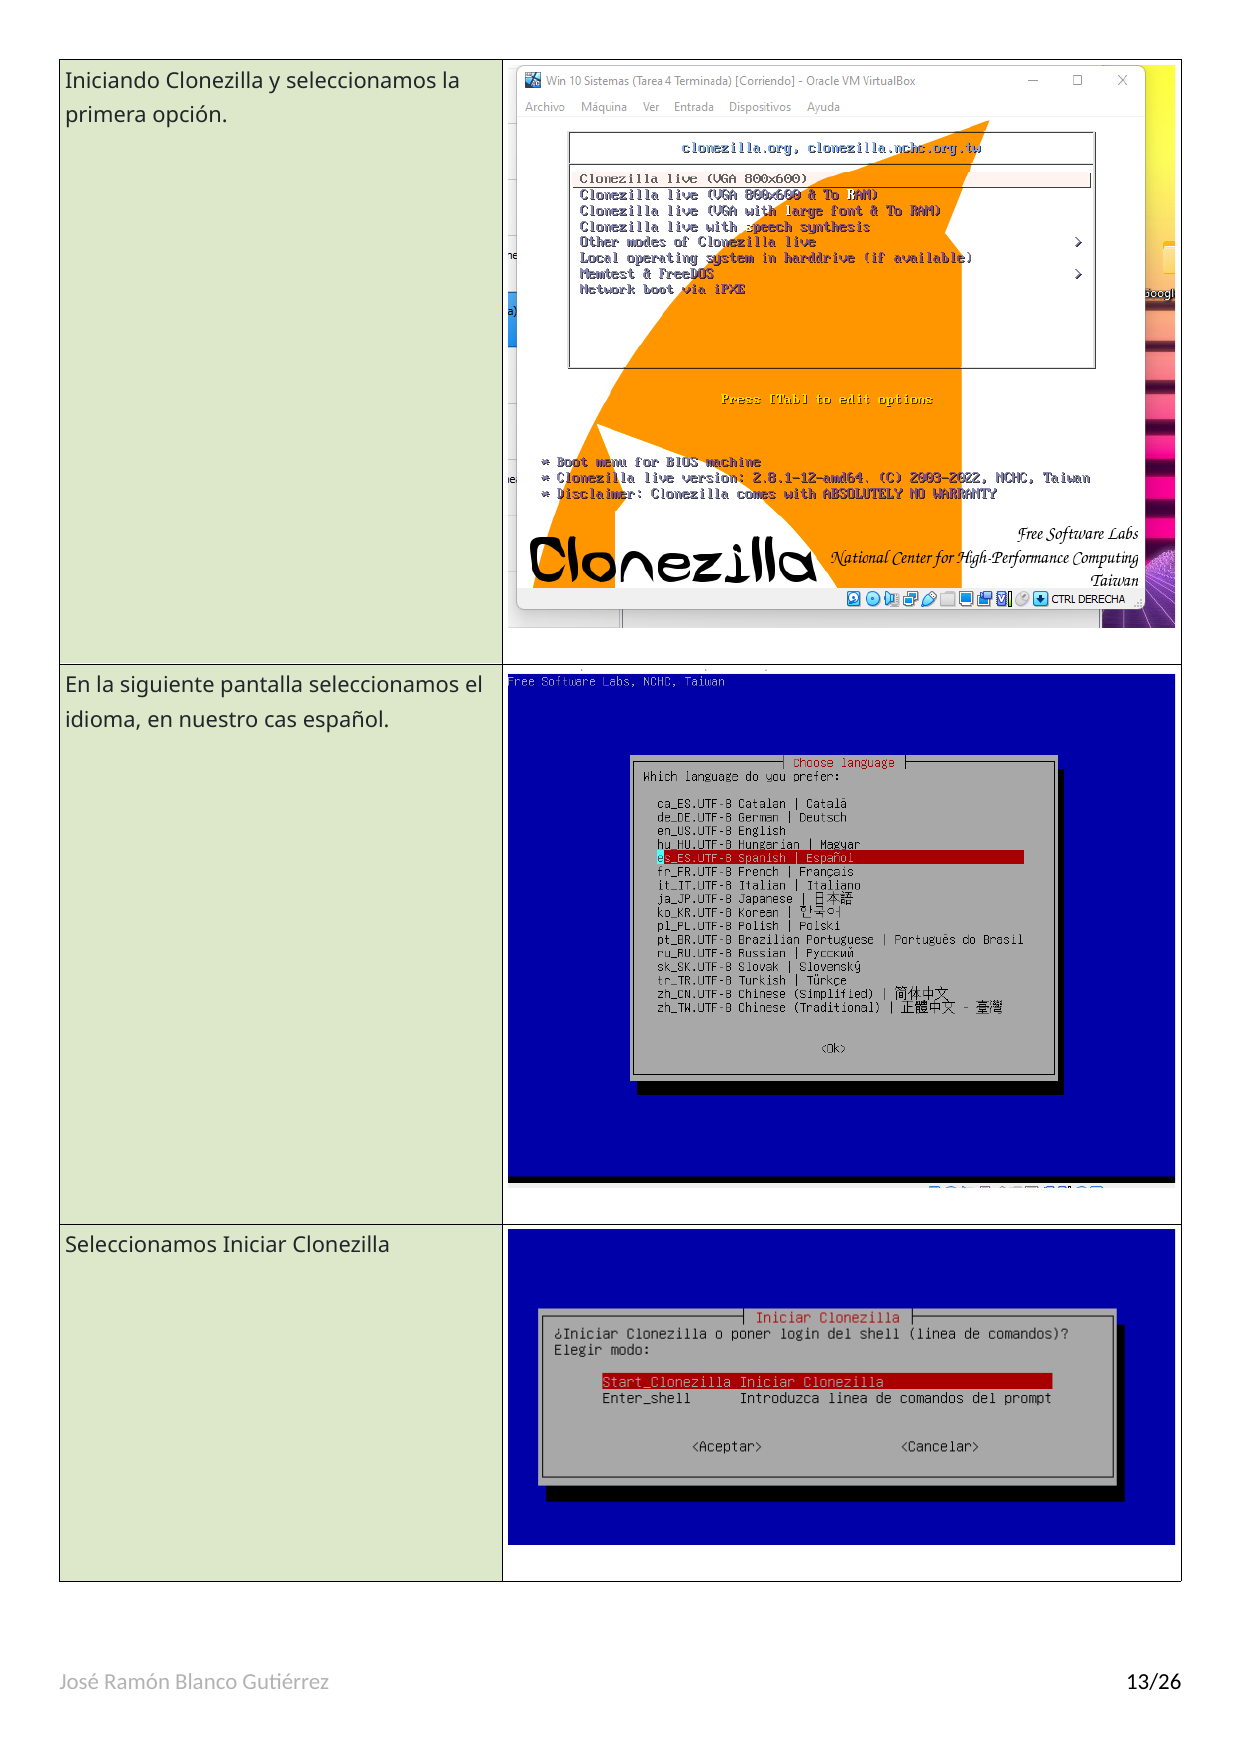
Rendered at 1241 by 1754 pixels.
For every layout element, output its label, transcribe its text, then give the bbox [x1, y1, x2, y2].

picture [508, 669, 1176, 1188]
table_cell [503, 1225, 1181, 1581]
picture [508, 1229, 1176, 1545]
table_cell En la siguiente pantalla seleccionamos el idioma, en nuestro cas español. [60, 665, 502, 1224]
picture [508, 65, 1176, 628]
table_cell [503, 60, 1181, 663]
table_cell [503, 665, 1181, 1224]
table_cell Iniciando Clonezilla y seleccionamos la primera opción. [60, 60, 502, 663]
table_cell Seleccionamos Iniciar Clonezilla [60, 1225, 502, 1581]
